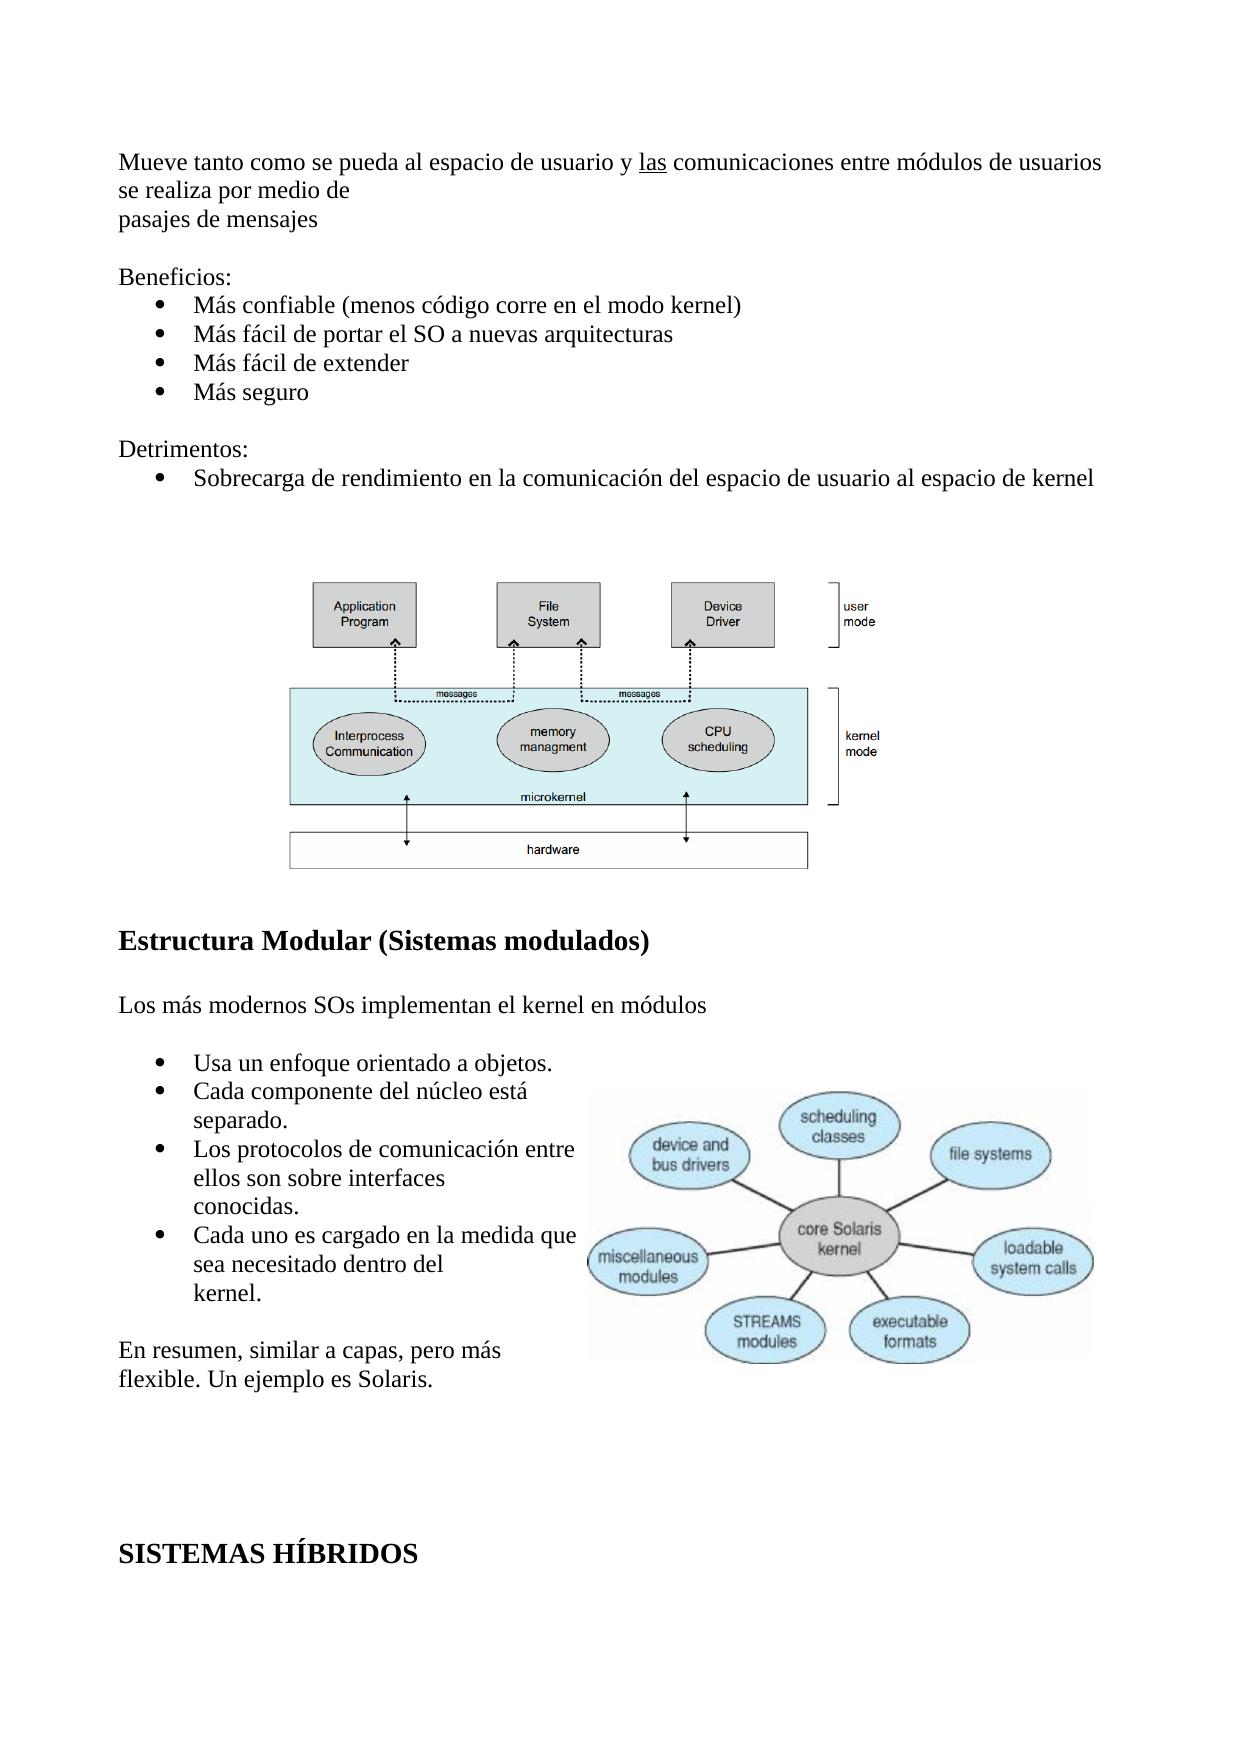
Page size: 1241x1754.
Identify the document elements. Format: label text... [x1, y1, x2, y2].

list Los protocolos de comunicación entre ellos son sobre interfaces conocidas. [156, 1134, 582, 1220]
list Más confiable (menos código corre en el modo kernel) [156, 291, 1122, 319]
list Más fácil de portar el SO a nuevas arquitecturas [156, 319, 1122, 348]
list Más seguro [156, 377, 1122, 434]
list Cada uno es cargado en la medida que sea necesitado dentro del kernel. [156, 1220, 582, 1306]
text Los más modernos SOs implementan el kernel en módulos [118, 990, 1122, 1019]
text Detrimentos: [118, 434, 1122, 463]
list Usa un enfoque orientado a objetos. [156, 1048, 1122, 1076]
list Sobrecarga de rendimiento en la comunicación del espacio de usuario al espacio de kernel [156, 463, 1122, 492]
list [1094, 1134, 1122, 1220]
text Mueve tanto como se pueda al espacio de usuario y las comunicaciones entre módulos de usuarios se realiza por medio de pasajes de mensajes [118, 147, 1122, 262]
text Estructura Modular (Sistemas modulados) [118, 923, 1122, 957]
list [1094, 1220, 1122, 1306]
list Cada componente del núcleo está separado. [156, 1076, 1122, 1134]
text En resumen, similar a capas, pero más flexible. Un ejemplo es Solaris. [118, 1335, 1122, 1393]
text Beneficios: [118, 262, 1122, 291]
list Más fácil de extender [156, 348, 1122, 377]
text SISTEMAS HÍBRIDOS [118, 1536, 1122, 1570]
